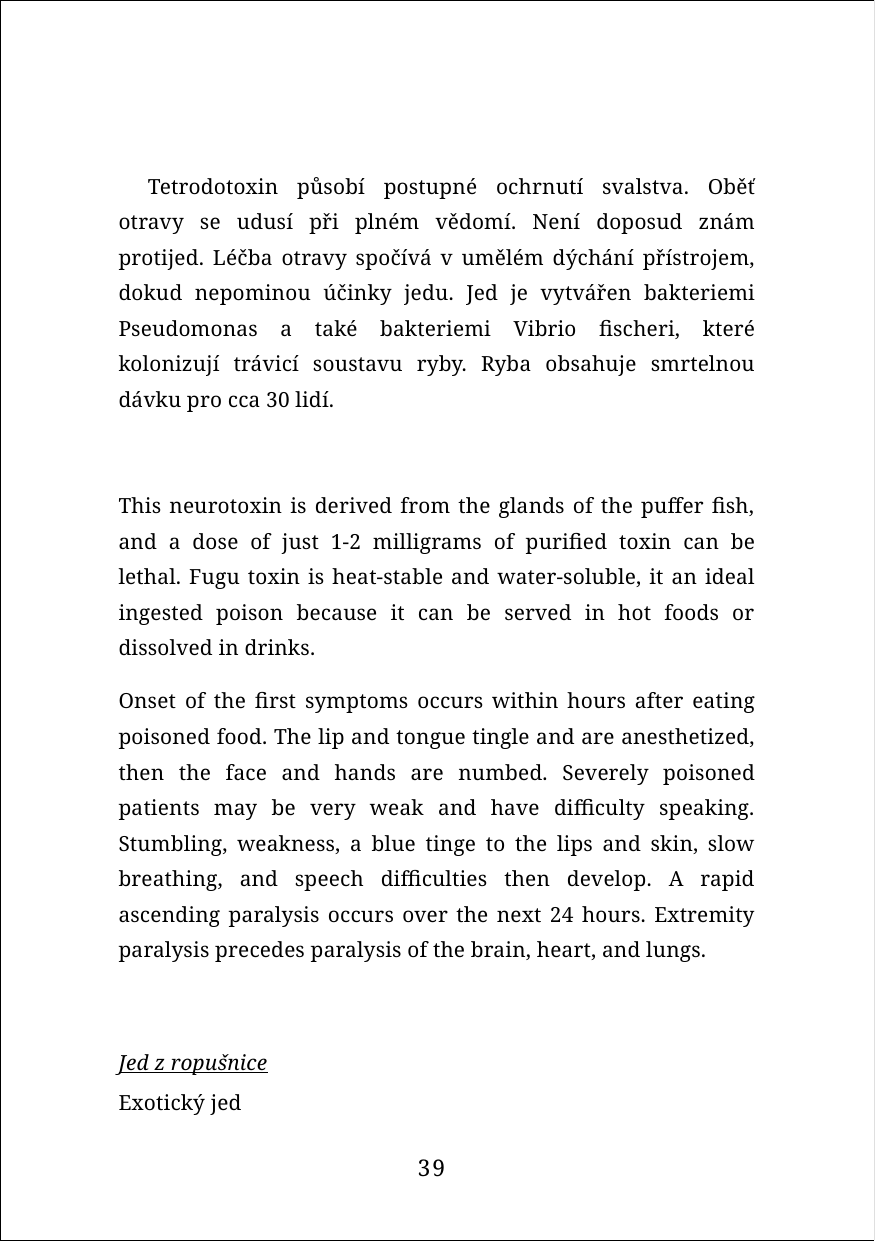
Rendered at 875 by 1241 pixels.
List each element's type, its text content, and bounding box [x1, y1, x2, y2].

text Tetrodotoxin působí postupné ochrnutí svalstva. Oběť otravy se udusí při plném vědomí. Není doposud znám protijed. Léčba otravy spočívá v umělém dýchání přístrojem, dokud nepominou účinky jedu. Jed je vytvářen bakteriemi Pseudomonas a také bakteriemi Vibrio fischeri, které kolonizují trávicí soustavu ryby. Ryba obsahuje smrtelnou dávku pro cca 30 lidí. [118, 172, 756, 413]
text Onset of the first symptoms occurs within hours after eating poisoned food. The lip and tongue tingle and are anesthetized, then the face and hands are numbed. Severely poisoned patients may be very weak and have difficulty speaking. Stumbling, weakness, a blue tinge to the lips and skin, slow breathing, and speech difficulties then develop. A rapid ascending paralysis occurs over the next 24 hours. Extremity paralysis precedes paralysis of the brain, heart, and lungs. [118, 687, 756, 964]
text This neurotoxin is derived from the glands of the puffer fish, and a dose of just 1-2 milligrams of purified toxin can be lethal. Fugu toxin is heat-stable and water-soluble, it an ideal ingested poison because it can be served in hot foods or dissolved in drinks. [118, 491, 756, 662]
text Exotický jed [118, 1088, 756, 1116]
subtitle Jed z ropušnice [118, 1048, 756, 1076]
